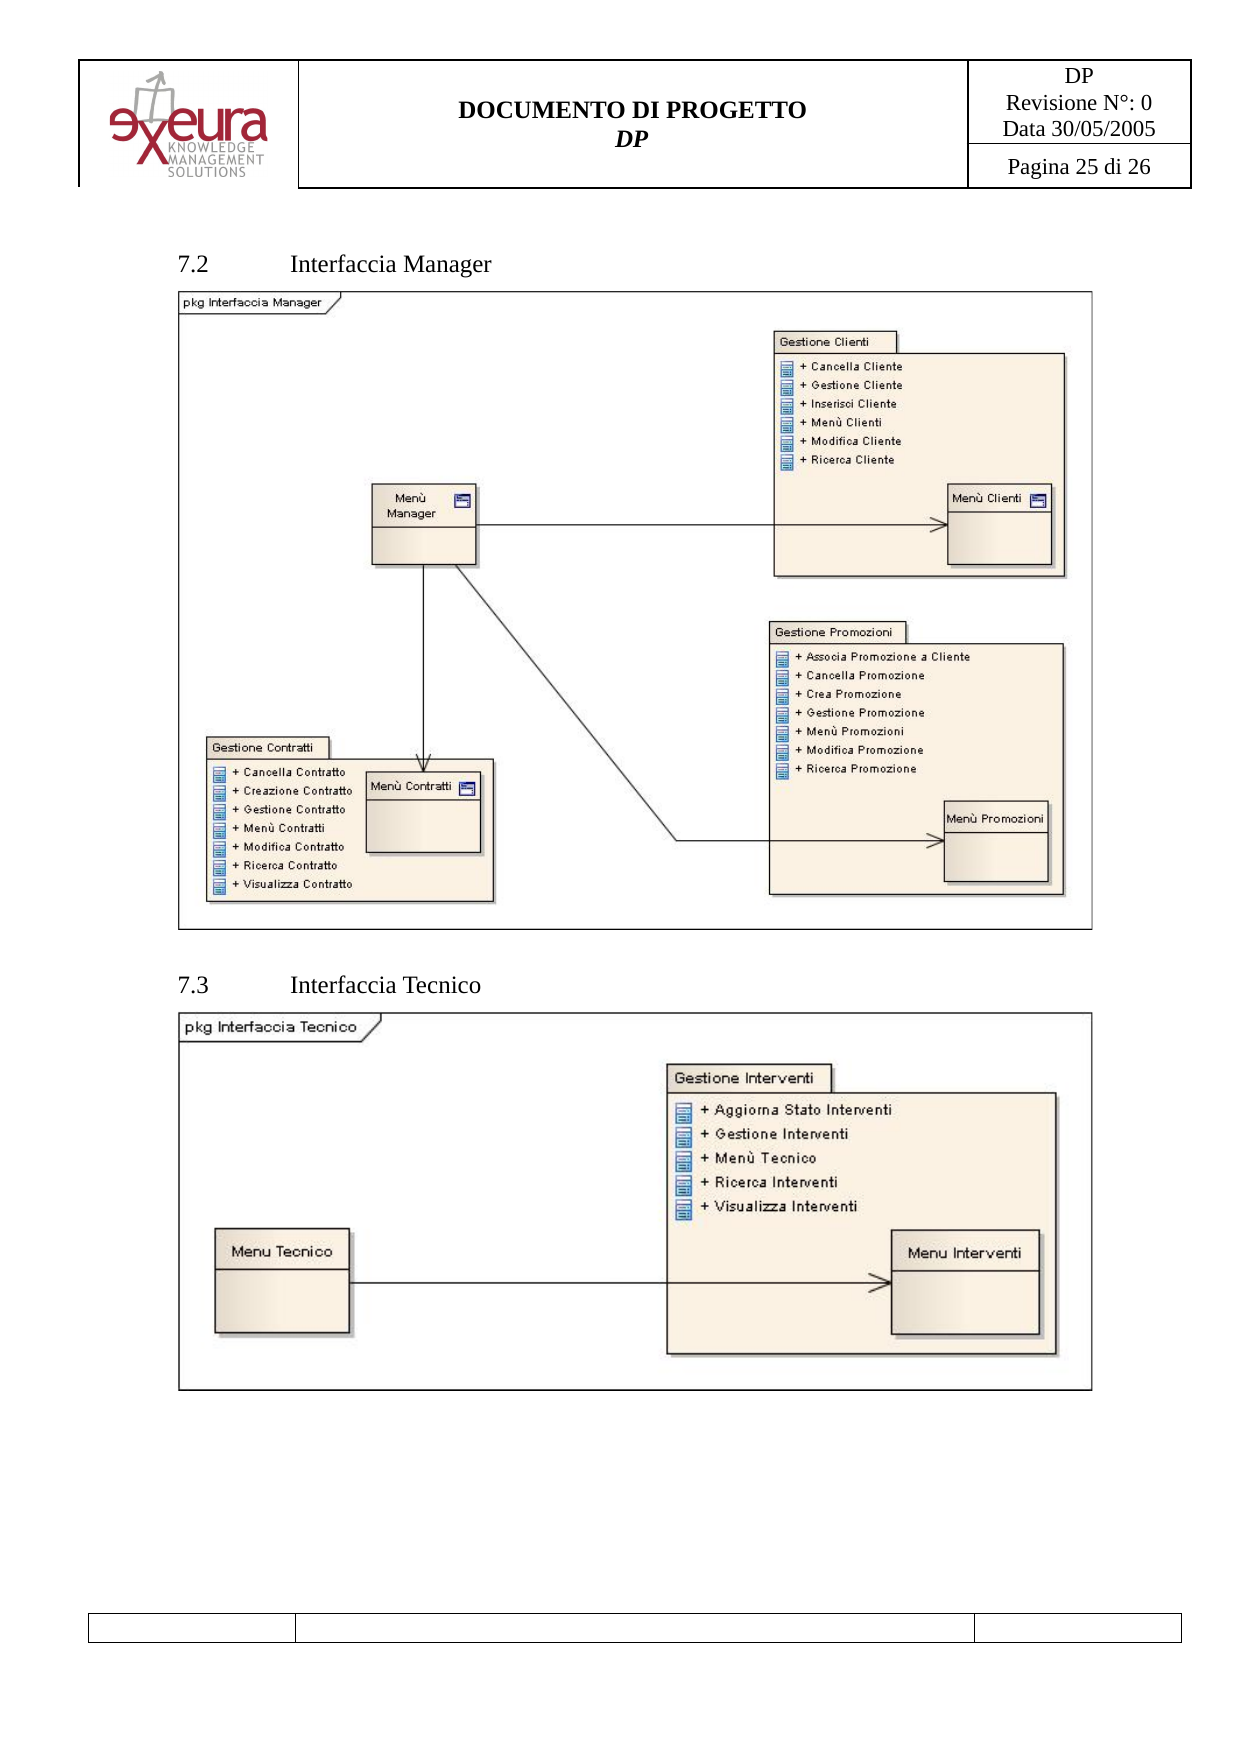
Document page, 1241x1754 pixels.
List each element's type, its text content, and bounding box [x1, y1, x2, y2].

picture [109, 71, 268, 177]
picture [177, 1011, 1093, 1391]
list Interfaccia Manager [177, 249, 1092, 278]
picture [177, 290, 1093, 930]
list Interfaccia Tecnico [177, 971, 1092, 999]
